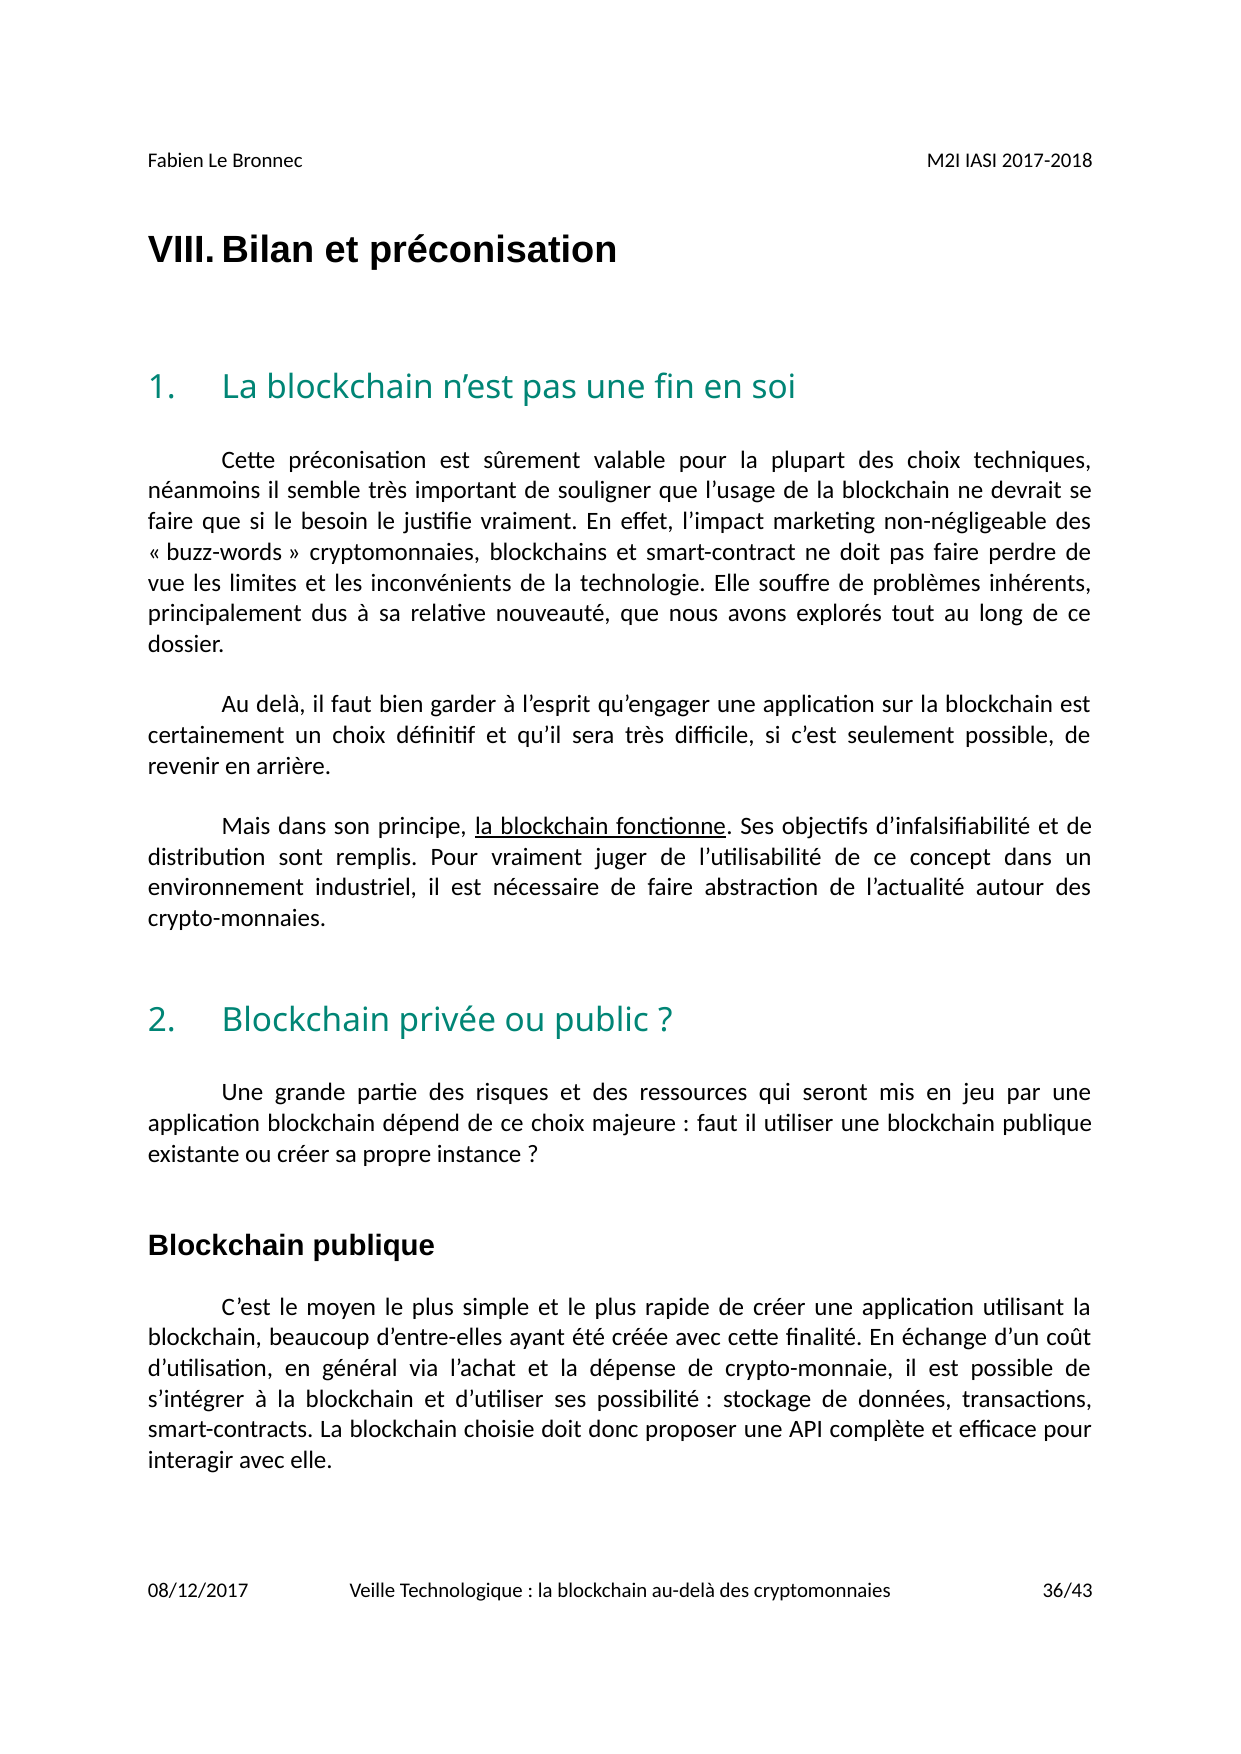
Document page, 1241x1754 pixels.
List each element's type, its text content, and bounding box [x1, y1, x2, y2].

text C’est le moyen le plus simple et le plus rapide de créer une application utilisant la blockchain, beaucoup d’entre-elles ayant été créée avec cette finalité. En échange d’un coût d’utilisation, en général via l’achat et la dépense de crypto-monnaie, il est possible de s’intégrer à la blockchain et d’utiliser ses possibilité : stockage de données, transactions, smart-contracts. La blockchain choisie doit donc proposer une API complète et efficace pour interagir avec elle. [148, 1291, 1093, 1475]
subtitle Bilan et préconisation [148, 227, 1093, 271]
text Au delà, il faut bien garder à l’esprit qu’engager une application sur la blockchain est certainement un choix définitif et qu’il sera très difficile, si c’est seulement possible, de revenir en arrière. [148, 688, 1093, 780]
subtitle Blockchain publique [148, 1227, 1093, 1261]
subtitle Blockchain privée ou public ? [148, 996, 1093, 1041]
subtitle La blockchain n’est pas une fin en soi [148, 363, 1093, 408]
text Cette préconisation est sûrement valable pour la plupart des choix techniques, néanmoins il semble très important de souligner que l’usage de la blockchain ne devrait se faire que si le besoin le justifie vraiment. En effet, l’impact marketing non-négligeable des « buzz-words » cryptomonnaies, blockchains et smart-contract ne doit pas faire perdre de vue les limites et les inconvénients de la technologie. Elle souffre de problèmes inhérents, principalement dus à sa relative nouveauté, que nous avons explorés tout au long de ce dossier. [148, 444, 1093, 659]
text Une grande partie des risques et des ressources qui seront mis en jeu par une application blockchain dépend de ce choix majeure : faut il utiliser une blockchain publique existante ou créer sa propre instance ? [148, 1076, 1093, 1168]
text Mais dans son principe, la blockchain fonctionne. Ses objectifs d’infalsifiabilité et de distribution sont remplis. Pour vraiment juger de l’utilisabilité de ce concept dans un environnement industriel, il est nécessaire de faire abstraction de l’actualité autour des crypto-monnaies. [148, 810, 1093, 933]
